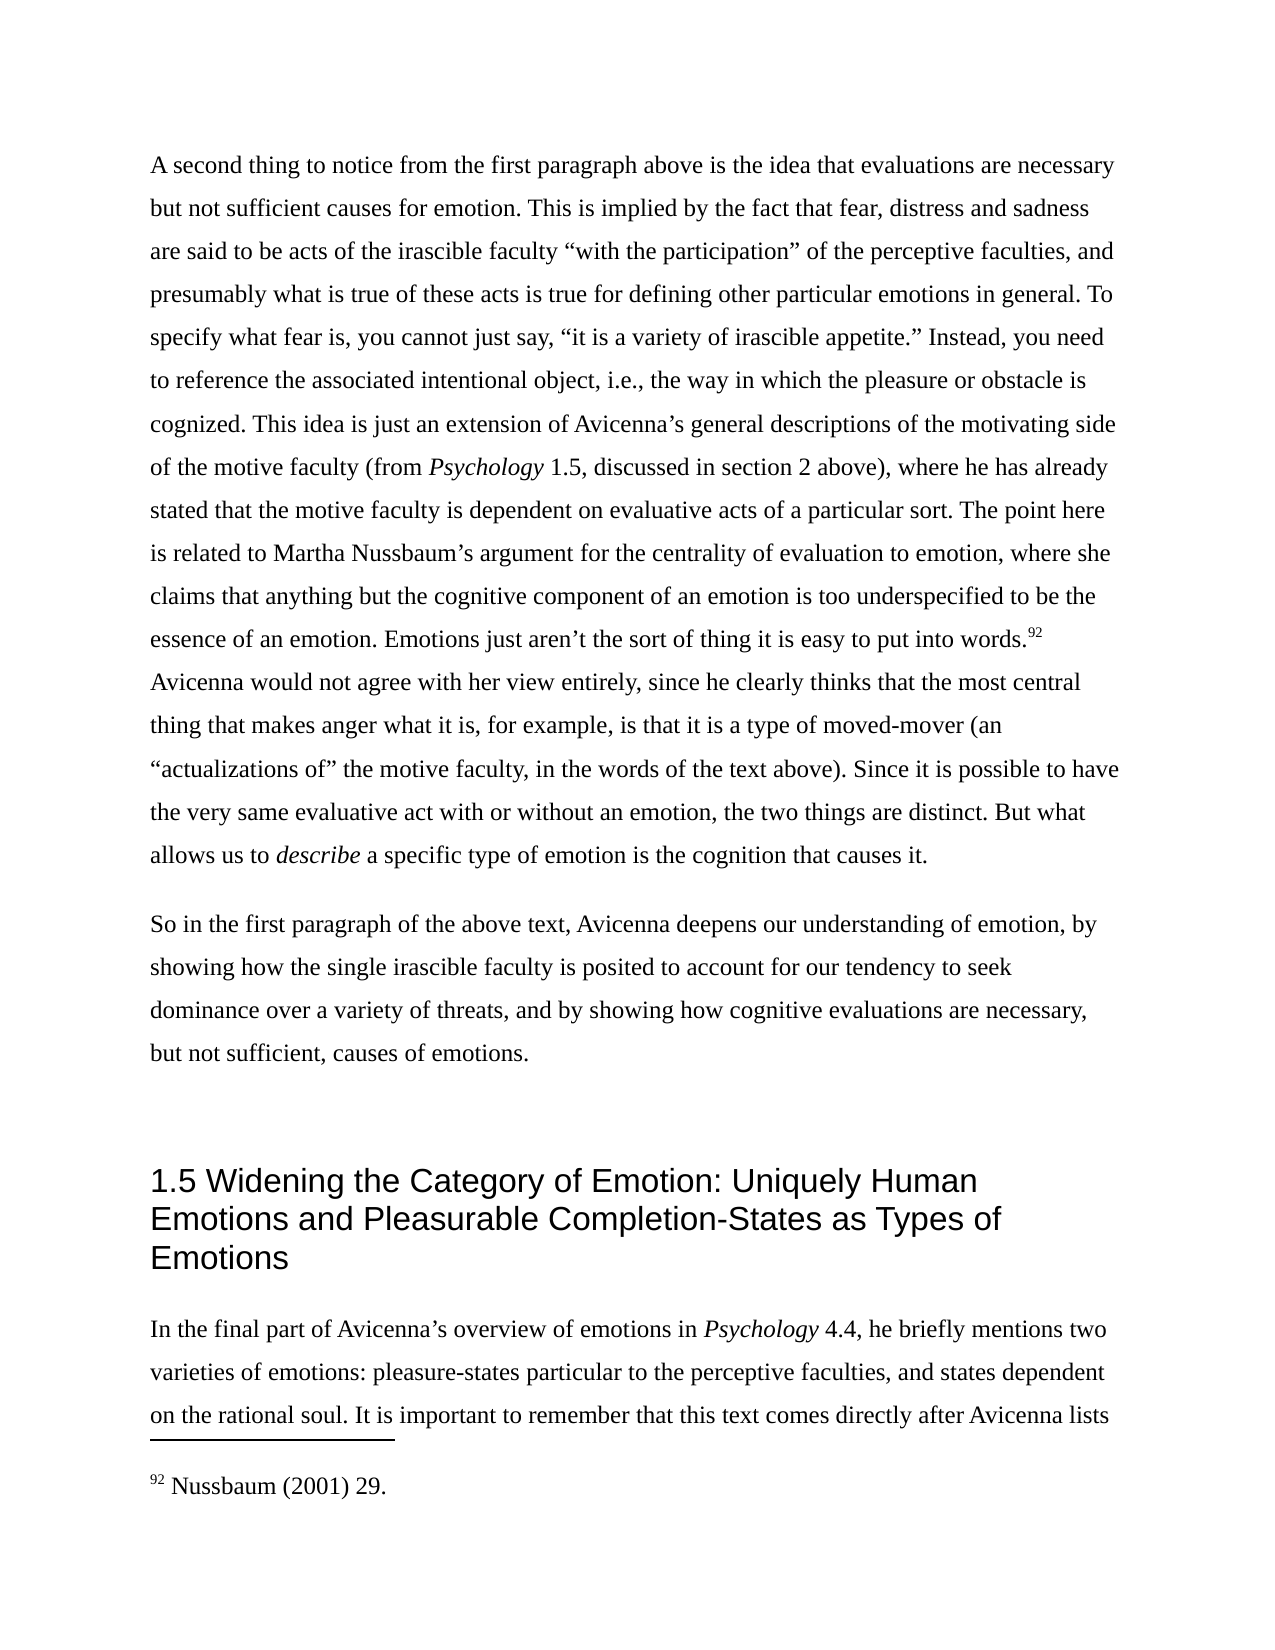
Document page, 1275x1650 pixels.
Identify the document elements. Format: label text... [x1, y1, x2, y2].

subtitle 1.5 Widening the Category of Emotion: Uniquely Human Emotions and Pleasurable Completion-States as Types of Emotions [150, 1161, 1125, 1276]
text Nussbaum (2001) 29. [150, 1471, 1125, 1500]
text A second thing to notice from the first paragraph above is the idea that evaluations are necessary but not sufficient causes for emotion. This is implied by the fact that fear, distress and sadness are said to be acts of the irascible faculty “with the participation” of the perceptive faculties, and presumably what is true of these acts is true for defining other particular emotions in general. To specify what fear is, you cannot just say, “it is a variety of irascible appetite.” Instead, you need to reference the associated intentional object, i.e., the way in which the pleasure or obstacle is cognized. This idea is just an extension of Avicenna’s general descriptions of the motivating side of the motive faculty (from Psychology 1.5, discussed in section 2 above), where he has already stated that the motive faculty is dependent on evaluative acts of a particular sort. The point here is related to Martha Nussbaum’s argument for the centrality of evaluation to emotion, where she claims that anything but the cognitive component of an emotion is too underspecified to be the essence of an emotion. Emotions just aren’t the sort of thing it is easy to put into words. Avicenna would not agree with her view entirely, since he clearly thinks that the most central thing that makes anger what it is, for example, is that it is a type of moved-mover (an “actualizations of” the motive faculty, in the words of the text above). Since it is possible to have the very same evaluative act with or without an emotion, the two things are distinct. But what allows us to describe a specific type of emotion is the cognition that causes it. [150, 150, 1125, 869]
text In the final part of Avicenna’s overview of emotions in Psychology 4.4, he briefly mentions two varieties of emotions: pleasure-states particular to the perceptive faculties, and states dependent on the rational soul. It is important to remember that this text comes directly after Avicenna lists [150, 1314, 1125, 1429]
text So in the first paragraph of the above text, Avicenna deepens our understanding of emotion, by showing how the single irascible faculty is posited to account for our tendency to seek dominance over a variety of threats, and by showing how cognitive evaluations are necessary, but not sufficient, causes of emotions. [150, 909, 1125, 1067]
